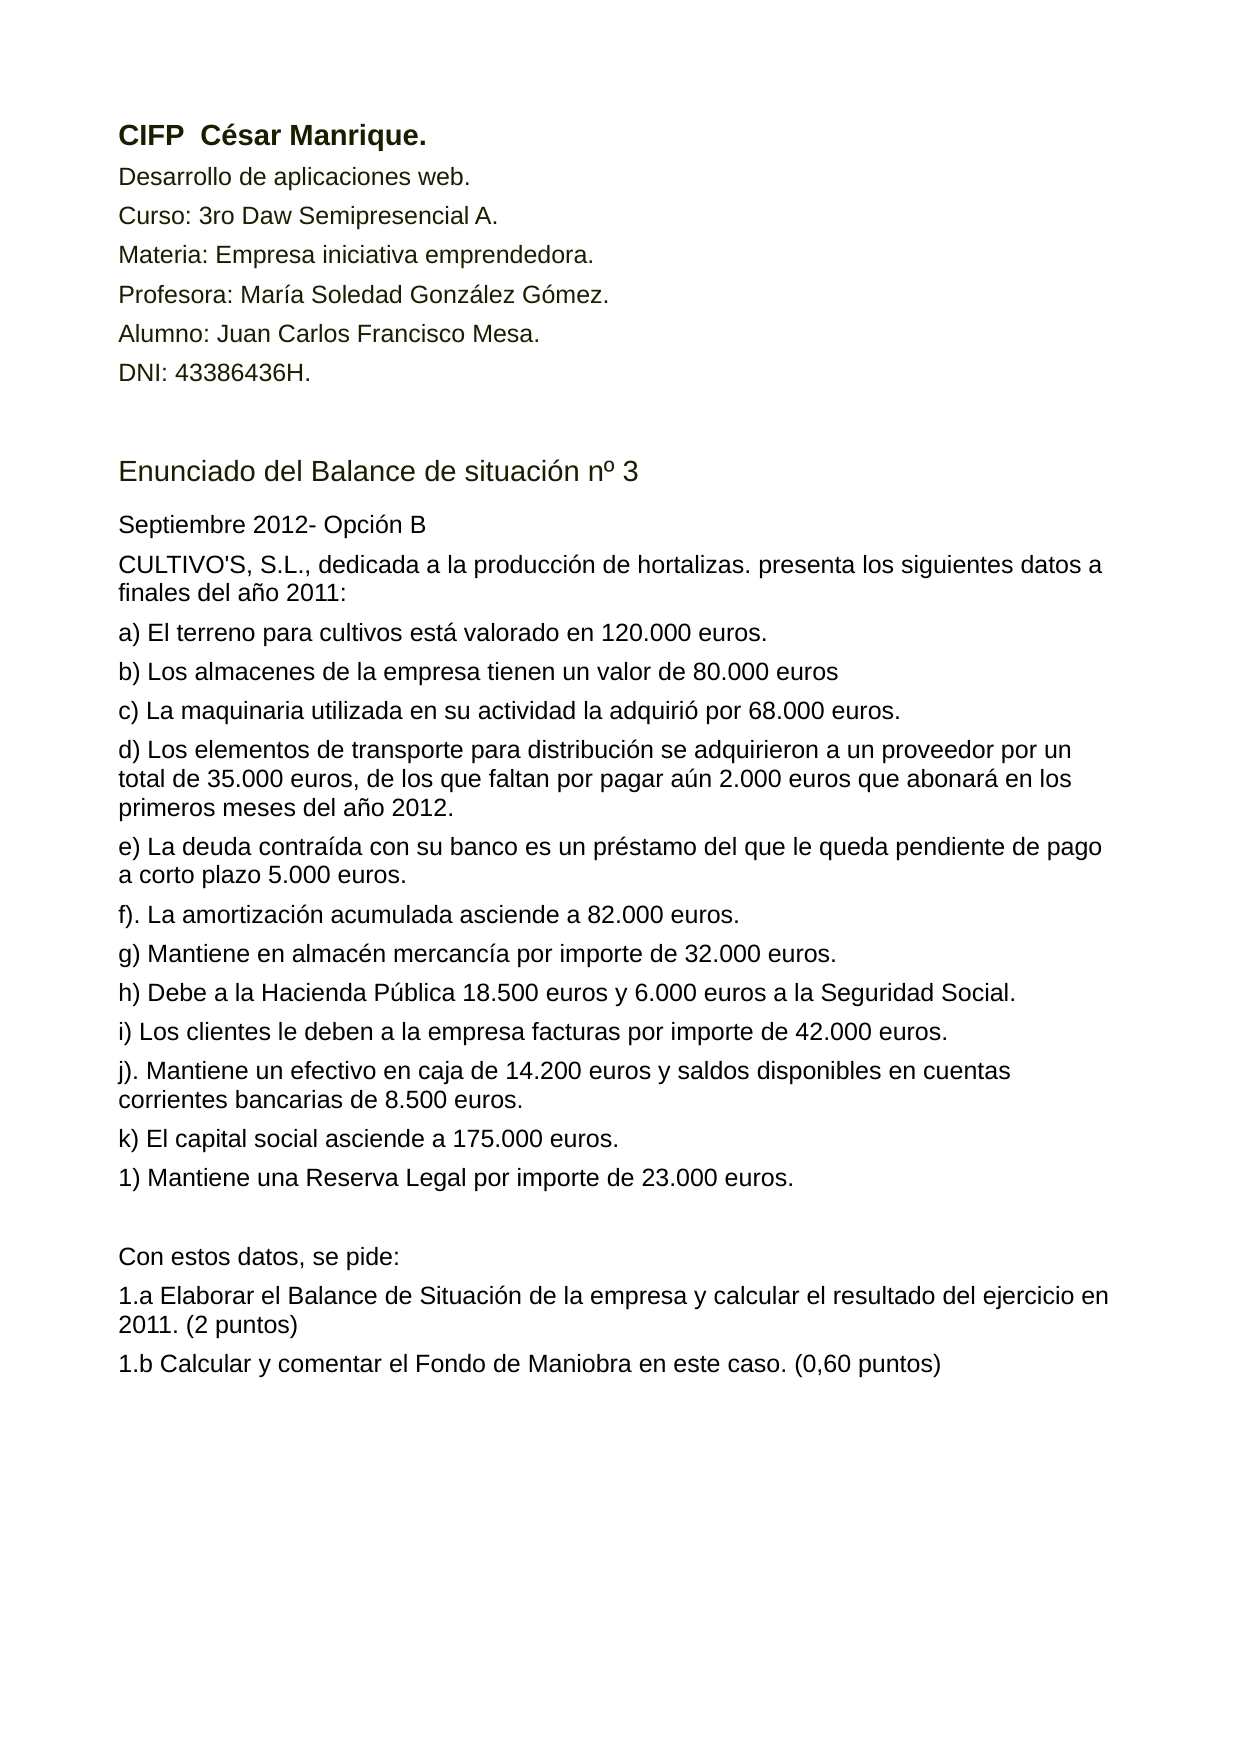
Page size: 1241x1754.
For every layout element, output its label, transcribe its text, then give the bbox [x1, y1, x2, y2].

text Curso: 3ro Daw Semipresencial A. [118, 201, 1122, 230]
text i) Los clientes le deben a la empresa facturas por importe de 42.000 euros. [118, 1017, 1122, 1046]
text DNI: 43386436H. [118, 358, 1122, 387]
text a) El terreno para cultivos está valorado en 120.000 euros. [118, 617, 1122, 646]
text e) La deuda contraída con su banco es un préstamo del que le queda pendiente de pago a corto plazo 5.000 euros. [118, 832, 1122, 889]
text Enunciado del Balance de situación nº 3 [118, 454, 1122, 487]
text CIFP César Manrique. [118, 118, 1122, 152]
text b) Los almacenes de la empresa tienen un valor de 80.000 euros [118, 657, 1122, 685]
text CULTIVO'S, S.L., dedicada a la producción de hortalizas. presenta los siguientes datos a finales del año 2011: [118, 549, 1122, 607]
text g) Mantiene en almacén mercancía por importe de 32.000 euros. [118, 939, 1122, 967]
text f). La amortización acumulada asciende a 82.000 euros. [118, 899, 1122, 928]
text h) Debe a la Hacienda Pública 18.500 euros y 6.000 euros a la Seguridad Social. [118, 978, 1122, 1007]
text Alumno: Juan Carlos Francisco Mesa. [118, 319, 1122, 347]
text d) Los elementos de transporte para distribución se adquirieron a un proveedor por un total de 35.000 euros, de los que faltan por pagar aún 2.000 euros que abonará en los primeros meses del año 2012. [118, 735, 1122, 821]
text Profesora: María Soledad González Gómez. [118, 279, 1122, 308]
text 1.b Calcular y comentar el Fondo de Maniobra en este caso. (0,60 puntos) [118, 1349, 1122, 1377]
text Con estos datos, se pide: [118, 1242, 1122, 1270]
text j). Mantiene un efectivo en caja de 14.200 euros y saldos disponibles en cuentas corrientes bancarias de 8.500 euros. [118, 1056, 1122, 1114]
text Septiembre 2012- Opción B [118, 510, 1122, 539]
text 1.a Elaborar el Balance de Situación de la empresa y calcular el resultado del ejercicio en 2011. (2 puntos) [118, 1281, 1122, 1338]
text 1) Mantiene una Reserva Legal por importe de 23.000 euros. [118, 1163, 1122, 1192]
text Materia: Empresa iniciativa emprendedora. [118, 240, 1122, 269]
text Desarrollo de aplicaciones web. [118, 162, 1122, 191]
text k) El capital social asciende a 175.000 euros. [118, 1124, 1122, 1153]
text c) La maquinaria utilizada en su actividad la adquirió por 68.000 euros. [118, 696, 1122, 724]
